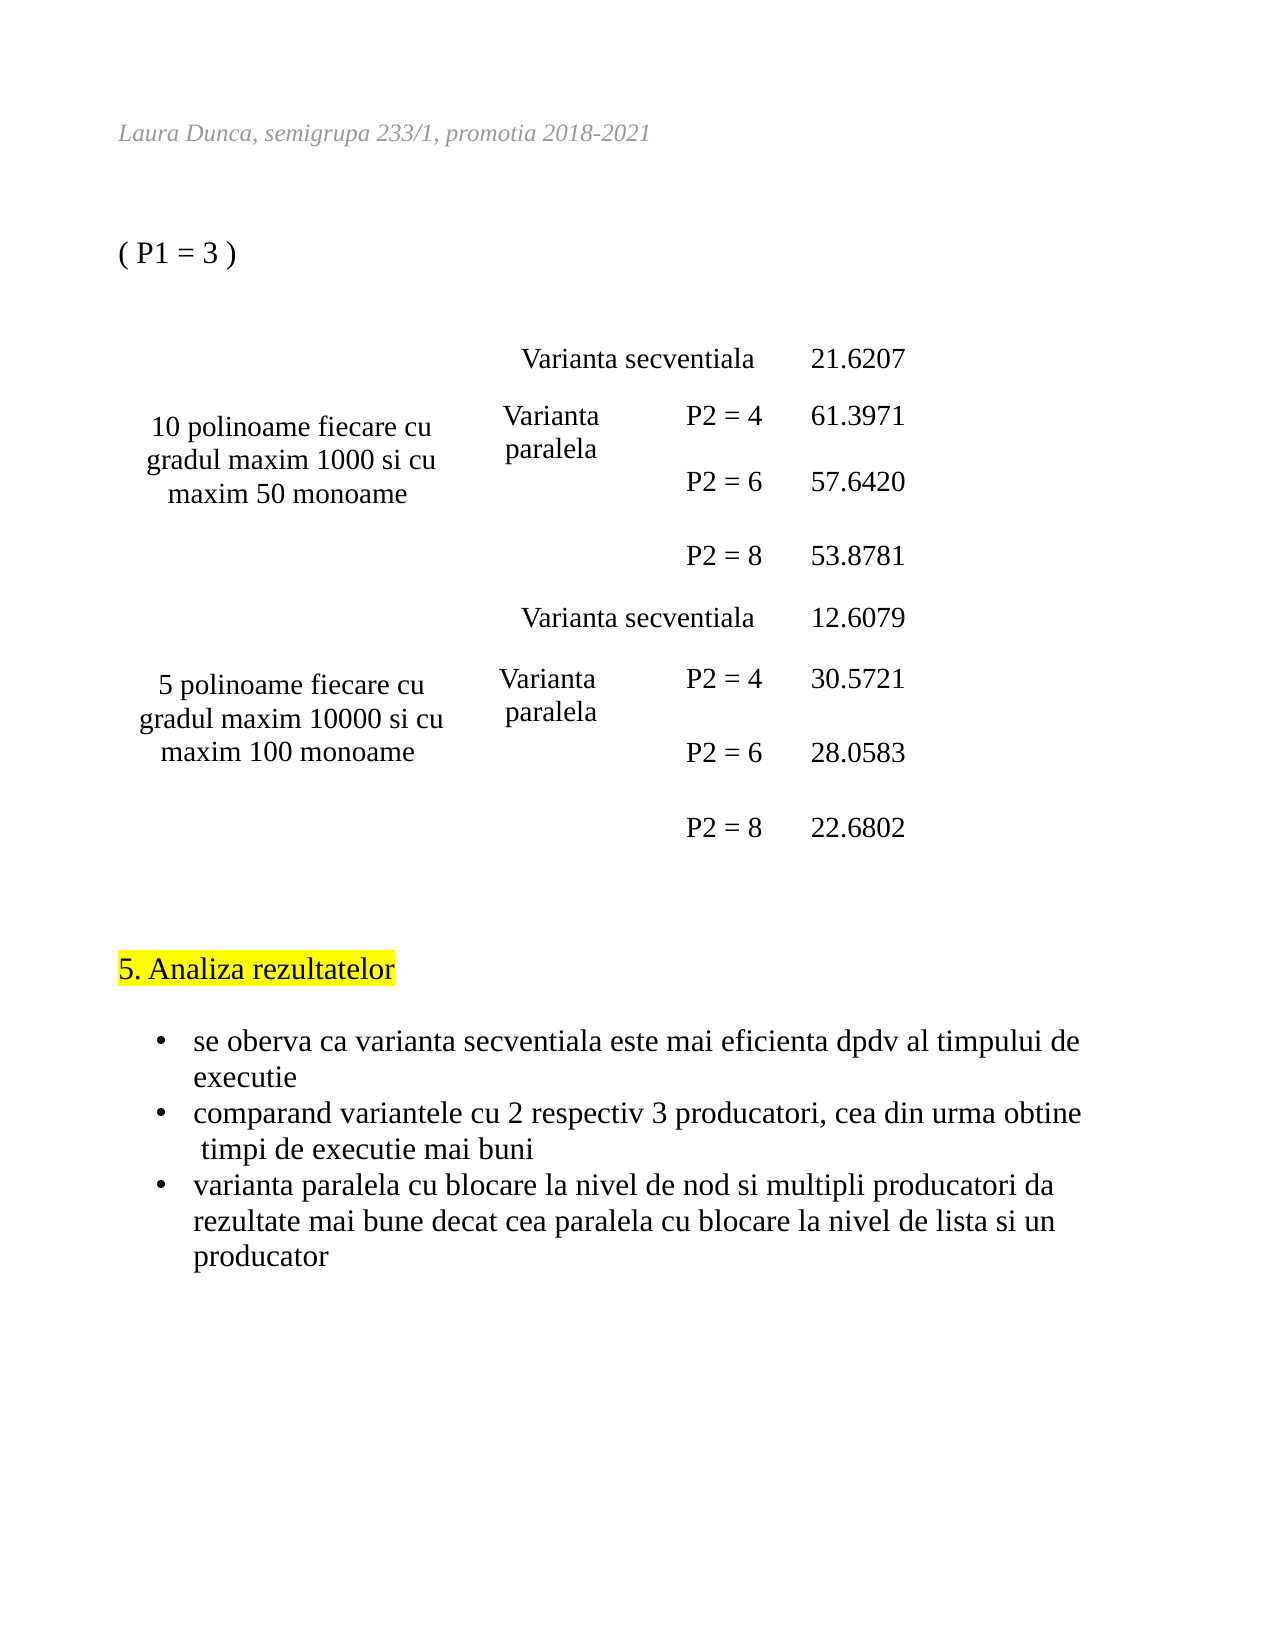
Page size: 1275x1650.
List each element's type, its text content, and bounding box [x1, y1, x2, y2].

table_header Varianta secventiala [464, 342, 811, 398]
table_cell P2 = 4 [638, 661, 811, 735]
table_cell Varianta paralela [464, 661, 637, 864]
list comparand variantele cu 2 respectiv 3 producatori, cea din urma obtine [156, 1094, 1157, 1130]
table_cell P2 = 8 [638, 810, 811, 864]
table_cell Varianta secventiala [464, 600, 811, 661]
table_cell P2 = 6 [638, 735, 811, 810]
table_cell 28.0583 [811, 735, 1157, 810]
table_cell P2 = 4 [638, 398, 811, 464]
table_cell 5 polinoame fiecare cu gradul maxim 10000 si cu maxim 100 monoame [118, 600, 464, 864]
table_cell 22.6802 [811, 810, 1157, 864]
table_cell 12.6079 [811, 600, 1157, 661]
table_cell 61.3971 [811, 398, 1157, 464]
table_cell Varianta paralela [464, 398, 637, 600]
table_cell P2 = 6 [638, 464, 811, 538]
table_cell 53.8781 [811, 538, 1157, 600]
list timpi de executie mai buni [156, 1130, 1157, 1166]
text ( P1 = 3 ) [118, 234, 1157, 270]
table_header 10 polinoame fiecare cu gradul maxim 1000 si cu maxim 50 monoame [118, 342, 464, 600]
text 5. Analiza rezultatelor [118, 950, 1157, 986]
list se oberva ca varianta secventiala este mai eficienta dpdv al timpului de executie [156, 1022, 1157, 1094]
table_cell 57.6420 [811, 464, 1157, 538]
table_cell P2 = 8 [638, 538, 811, 600]
table_header 21.6207 [811, 342, 1157, 398]
list varianta paralela cu blocare la nivel de nod si multipli producatori da rezultate mai bune decat cea paralela cu blocare la nivel de lista si un producator [156, 1166, 1157, 1274]
table_cell 30.5721 [811, 661, 1157, 735]
